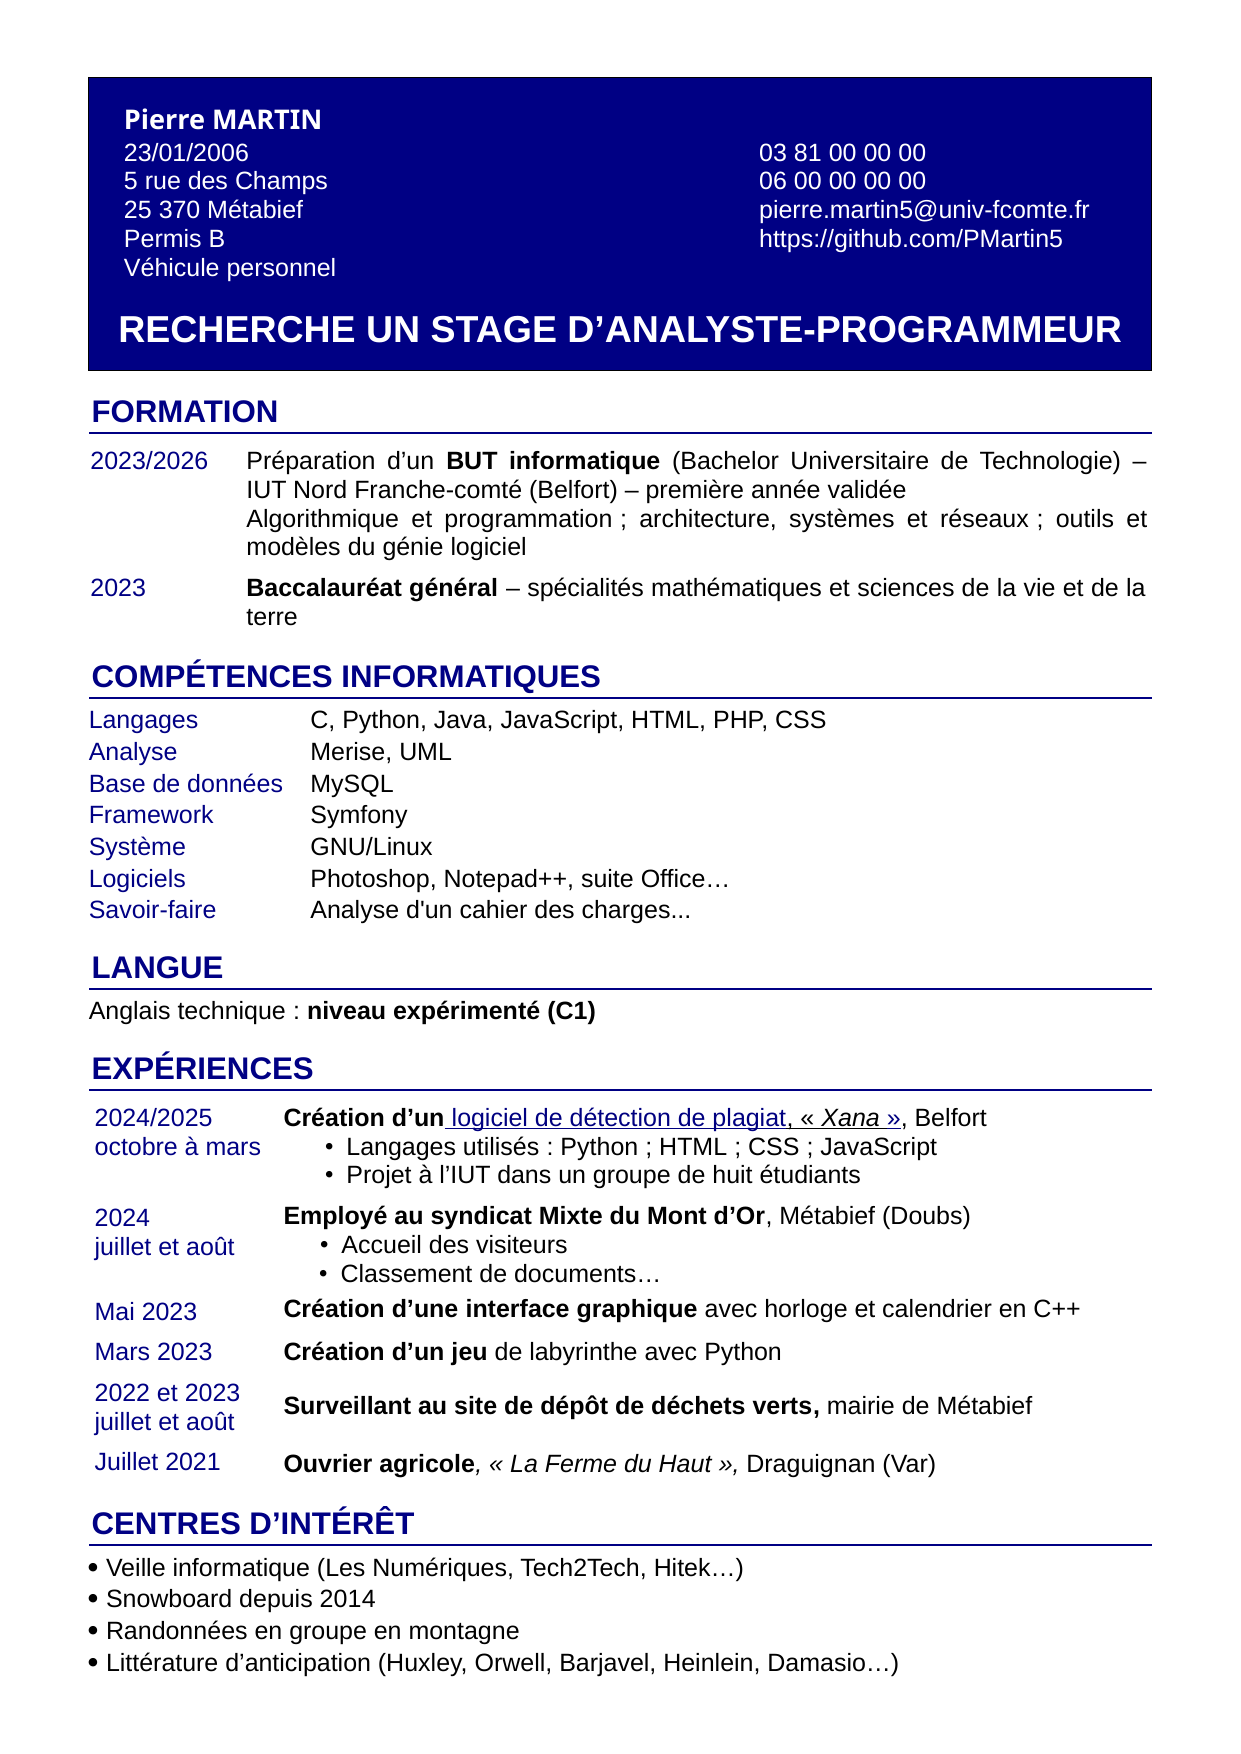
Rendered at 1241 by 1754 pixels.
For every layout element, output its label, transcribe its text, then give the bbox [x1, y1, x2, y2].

text Anglais technique : niveau expérimenté (C1) [88, 996, 1152, 1025]
table_header Création d’un logiciel de détection de plagiat, « Xana », Belfort Langages utilisés : Python ; HTML ; CSS ; JavaScript Projet à l’IUT dans un groupe de huit étudiants Employé au syndicat Mixte du Mont d’Or, Métabief (Doubs) Accueil des visiteurs Classement de documents… Création d’une interface graphique avec horloge et calendrier en C++ Création d’un jeu de labyrinthe avec Python Surveillant au site de dépôt de déchets verts, mairie de Métabief Ouvrier agricole, « La Ferme du Haut », Draguignan (Var) [278, 1097, 1151, 1483]
subtitle LANGUE [88, 946, 1152, 990]
text · Veille informatique (Les Numériques, Tech2Tech, Hitek…) [88, 1552, 1152, 1581]
table_header 2024/2025 octobre à mars 2024 juillet et août Mai 2023 Mars 2023 2022 et 2023 juillet et août Juillet 2021 [89, 1097, 278, 1483]
table_header 2023/2026 2023 [84, 440, 241, 636]
text Logiciels Photoshop, Notepad++, suite Office… [88, 864, 1152, 892]
text Langages C, Python, Java, JavaScript, HTML, PHP, CSS [88, 705, 1152, 734]
table_header Pierre MARTIN 23/01/2006 03 81 00 00 00 5 rue des Champs 06 00 00 00 00 25 370 Métabief pierre.martin5@univ-fcomte.fr Permis B https://github.com/PMartin5 Véhicule personnel RECHERCHE UN STAGE D’ANALYSTE-PROGRAMMEUR [89, 78, 1151, 370]
text Framework Symfony [88, 800, 1152, 829]
subtitle FORMATION [88, 390, 1152, 434]
subtitle COMPÉTENCES INFORMATIQUES [88, 655, 1152, 699]
text · Snowboard depuis 2014 [88, 1584, 1152, 1613]
text Système GNU/Linux [88, 832, 1152, 861]
text · Littérature d’anticipation (Huxley, Orwell, Barjavel, Heinlein, Damasio…) [88, 1648, 1152, 1677]
text · Randonnées en groupe en montagne [88, 1616, 1152, 1645]
text Analyse Merise, UML [88, 737, 1152, 766]
text Base de données MySQL [88, 769, 1152, 797]
subtitle EXPÉRIENCES [88, 1047, 1152, 1091]
table_header Préparation d’un BUT informatique (Bachelor Universitaire de Technologie) – IUT Nord Franche-comté (Belfort) – première année validée Algorithmique et programmation ; architecture, systèmes et réseaux ; outils et modèles du génie logiciel Baccalauréat général – spécialités mathématiques et sciences de la vie et de la terre [241, 440, 1153, 636]
text Savoir-faire Analyse d'un cahier des charges... [88, 895, 1152, 924]
subtitle CENTRES D’INTÉRÊT [88, 1502, 1152, 1546]
